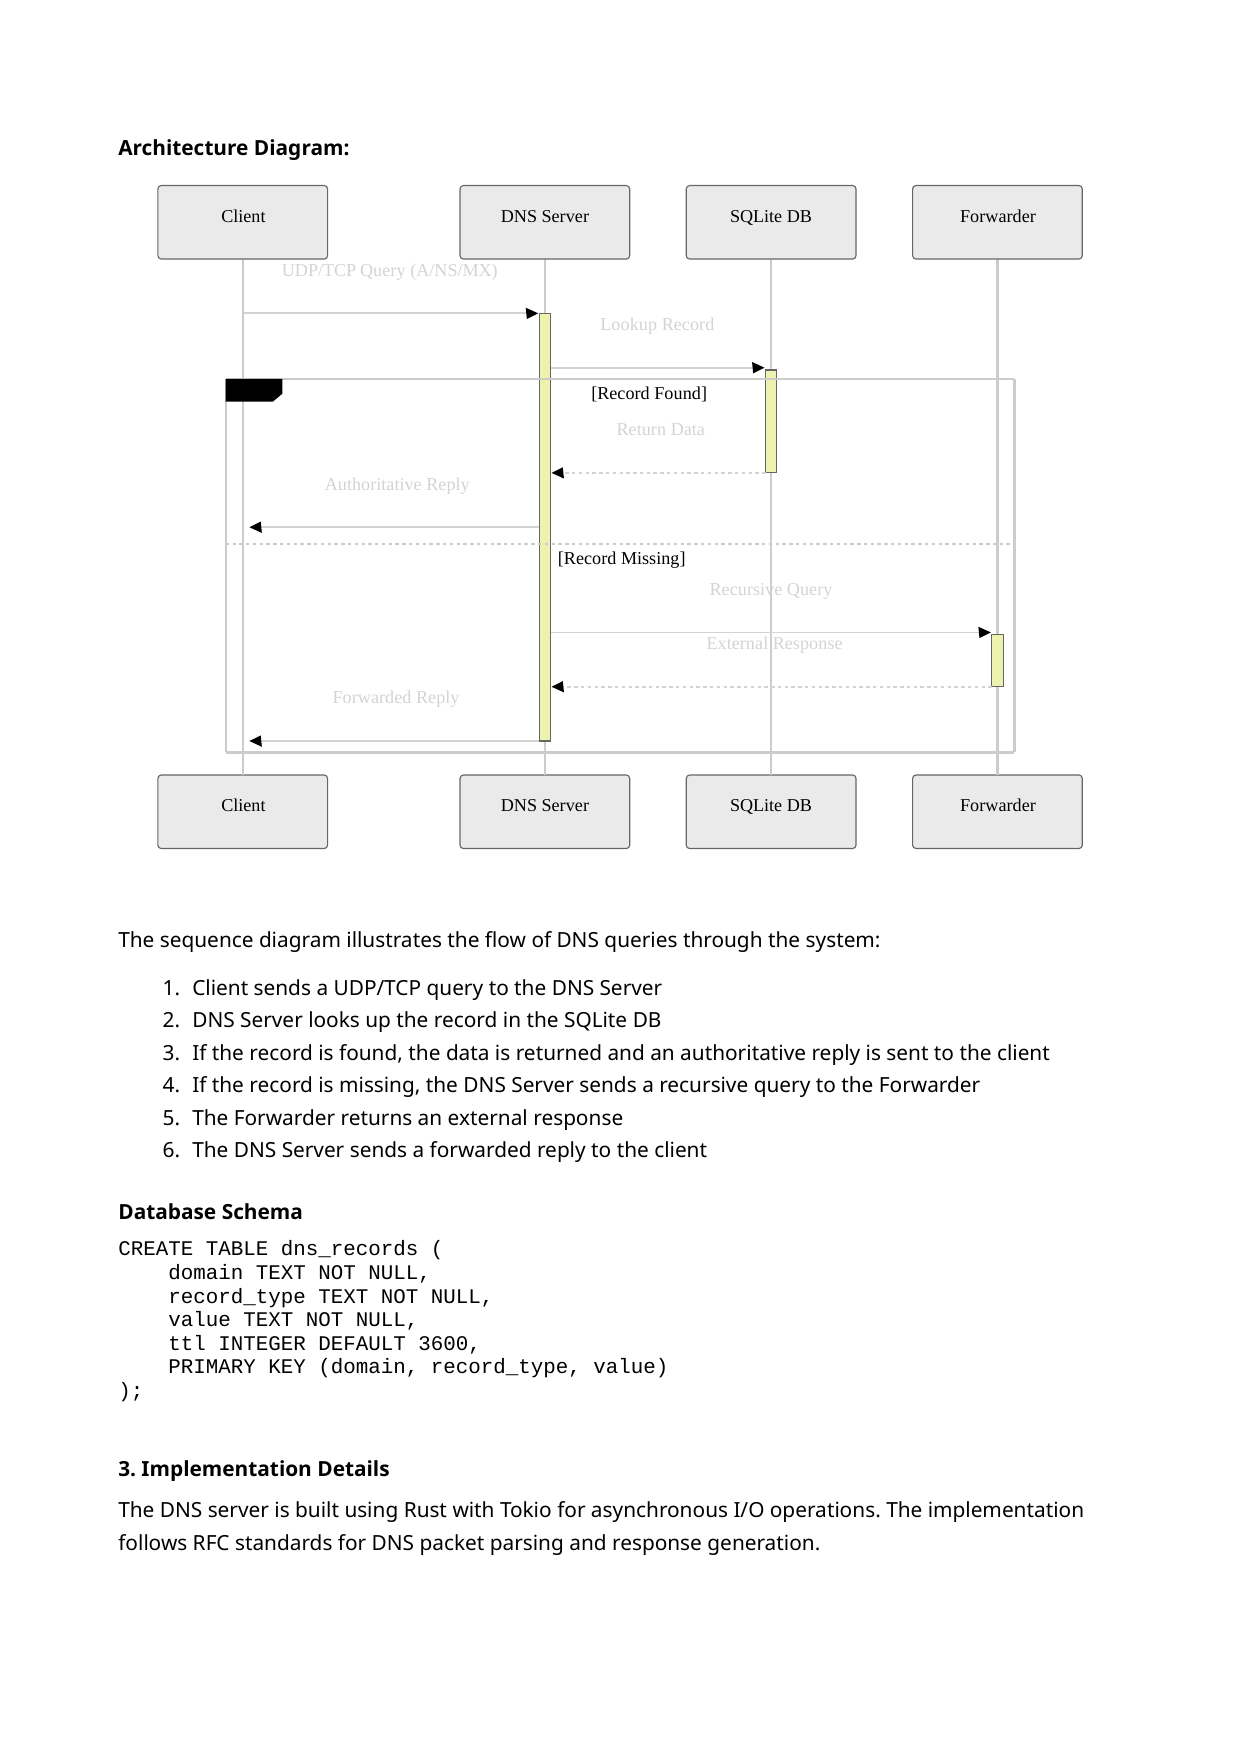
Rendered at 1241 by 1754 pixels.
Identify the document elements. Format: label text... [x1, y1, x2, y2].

list The DNS Server sends a forwarded reply to the client [162, 1136, 1122, 1164]
subtitle 3. Implementation Details [118, 1454, 1122, 1483]
text value TEXT NOT NULL, [118, 1309, 1122, 1333]
list Client sends a UDP/TCP query to the DNS Server [162, 973, 1122, 1001]
text ttl INTEGER DEFAULT 3600, [118, 1333, 1122, 1357]
text PRIMARY KEY (domain, record_type, value) [118, 1357, 1122, 1380]
text ); [118, 1380, 1122, 1404]
text CREATE TABLE dns_records ( [118, 1238, 1122, 1262]
text The DNS server is built using Rust with Tokio for asynchronous I/O operations. The implementation follows RFC standards for DNS packet parsing and response generation. [118, 1495, 1122, 1556]
list DNS Server looks up the record in the SQLite DB [162, 1005, 1122, 1034]
text record_type TEXT NOT NULL, [118, 1286, 1122, 1309]
text The sequence diagram illustrates the flow of DNS queries through the system: [118, 925, 1122, 954]
list The Forwarder returns an external response [162, 1103, 1122, 1131]
list If the record is found, the data is returned and an authoritative reply is sent to the client [162, 1038, 1122, 1066]
subtitle Database Schema [118, 1197, 1122, 1226]
text domain TEXT NOT NULL, [118, 1262, 1122, 1286]
subtitle Architecture Diagram: [118, 133, 1122, 161]
list If the record is missing, the DNS Server sends a recursive query to the Forwarder [162, 1070, 1122, 1099]
